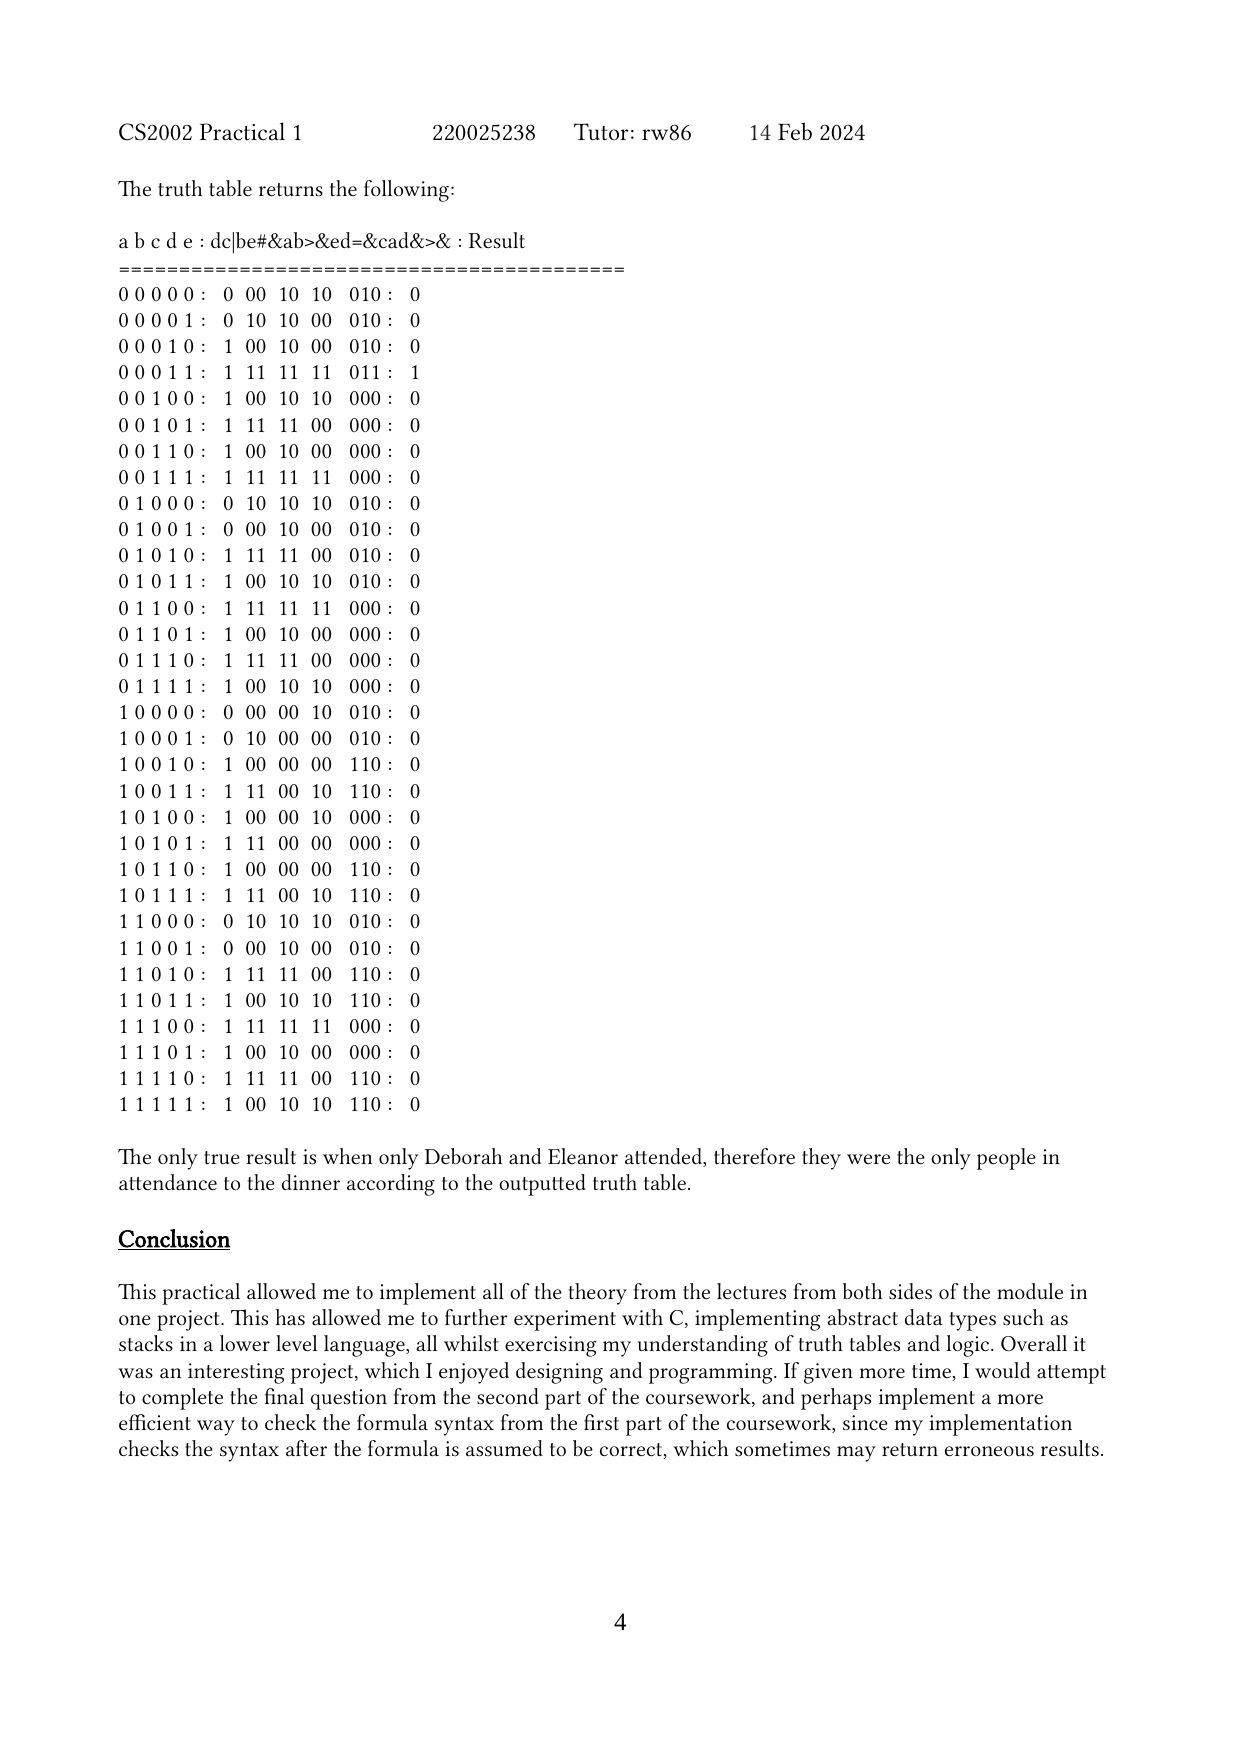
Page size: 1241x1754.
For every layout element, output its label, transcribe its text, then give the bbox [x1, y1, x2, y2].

text 1 0 1 0 1 : 1 11 00 00 000 : 0 [118, 830, 1122, 856]
text 0 1 0 1 0 : 1 11 11 00 010 : 0 [118, 542, 1122, 568]
text 1 0 0 0 0 : 0 00 00 10 010 : 0 [118, 699, 1122, 725]
text 1 0 0 1 1 : 1 11 00 10 110 : 0 [118, 777, 1122, 804]
text 1 0 1 1 0 : 1 00 00 00 110 : 0 [118, 856, 1122, 882]
text 1 1 0 0 1 : 0 00 10 00 010 : 0 [118, 934, 1122, 961]
text 0 1 0 0 0 : 0 10 10 10 010 : 0 [118, 490, 1122, 516]
text 0 0 0 0 0 : 0 00 10 10 010 : 0 [118, 281, 1122, 307]
text 0 0 1 0 1 : 1 11 11 00 000 : 0 [118, 411, 1122, 438]
text 1 0 0 0 1 : 0 10 00 00 010 : 0 [118, 725, 1122, 751]
text ========================================== [118, 254, 1122, 281]
text 0 1 1 0 1 : 1 00 10 00 000 : 0 [118, 621, 1122, 647]
text 1 1 0 1 1 : 1 00 10 10 110 : 0 [118, 987, 1122, 1013]
text a b c d e : dc|be#&ab>&ed=&cad&>& : Result [118, 228, 1122, 254]
text 1 0 0 1 0 : 1 00 00 00 110 : 0 [118, 751, 1122, 777]
text Conclusion [118, 1224, 1122, 1253]
text 0 0 0 1 1 : 1 11 11 11 011 : 1 [118, 359, 1122, 385]
text 1 0 1 1 1 : 1 11 00 10 110 : 0 [118, 882, 1122, 908]
text 0 1 1 1 0 : 1 11 11 00 000 : 0 [118, 647, 1122, 673]
text 1 1 1 0 1 : 1 00 10 00 000 : 0 [118, 1039, 1122, 1065]
text 0 1 1 1 1 : 1 00 10 10 000 : 0 [118, 673, 1122, 699]
text 0 1 1 0 0 : 1 11 11 11 000 : 0 [118, 594, 1122, 621]
text 1 1 0 1 0 : 1 11 11 00 110 : 0 [118, 961, 1122, 987]
text 0 0 1 0 0 : 1 00 10 10 000 : 0 [118, 385, 1122, 411]
text 0 0 1 1 1 : 1 11 11 11 000 : 0 [118, 464, 1122, 490]
text 1 0 1 0 0 : 1 00 00 10 000 : 0 [118, 804, 1122, 830]
text This practical allowed me to implement all of the theory from the lectures from both sides of the module in one project. This has allowed me to further experiment with C, implementing abstract data types such as stacks in a lower level language, all whilst exercising my understanding of truth tables and logic. Overall it was an interesting project, which I enjoyed designing and programming. If given more time, I would attempt to complete the final question from the second part of the coursework, and perhaps implement a more efficient way to check the formula syntax from the first part of the coursework, since my implementation checks the syntax after the formula is assumed to be correct, which sometimes may return erroneous results. [118, 1279, 1122, 1462]
text 0 0 1 1 0 : 1 00 10 00 000 : 0 [118, 438, 1122, 464]
text The truth table returns the following: [118, 176, 1122, 202]
text 1 1 1 1 0 : 1 11 11 00 110 : 0 [118, 1065, 1122, 1091]
text 1 1 1 0 0 : 1 11 11 11 000 : 0 [118, 1013, 1122, 1039]
text The only true result is when only Deborah and Eleanor attended, therefore they were the only people in attendance to the dinner according to the outputted truth table. [118, 1143, 1122, 1196]
text 0 1 0 0 1 : 0 00 10 00 010 : 0 [118, 516, 1122, 542]
text 0 1 0 1 1 : 1 00 10 10 010 : 0 [118, 568, 1122, 594]
text 0 0 0 1 0 : 1 00 10 00 010 : 0 [118, 333, 1122, 359]
text 1 1 0 0 0 : 0 10 10 10 010 : 0 [118, 908, 1122, 934]
text 0 0 0 0 1 : 0 10 10 00 010 : 0 [118, 307, 1122, 333]
text 1 1 1 1 1 : 1 00 10 10 110 : 0 [118, 1091, 1122, 1117]
